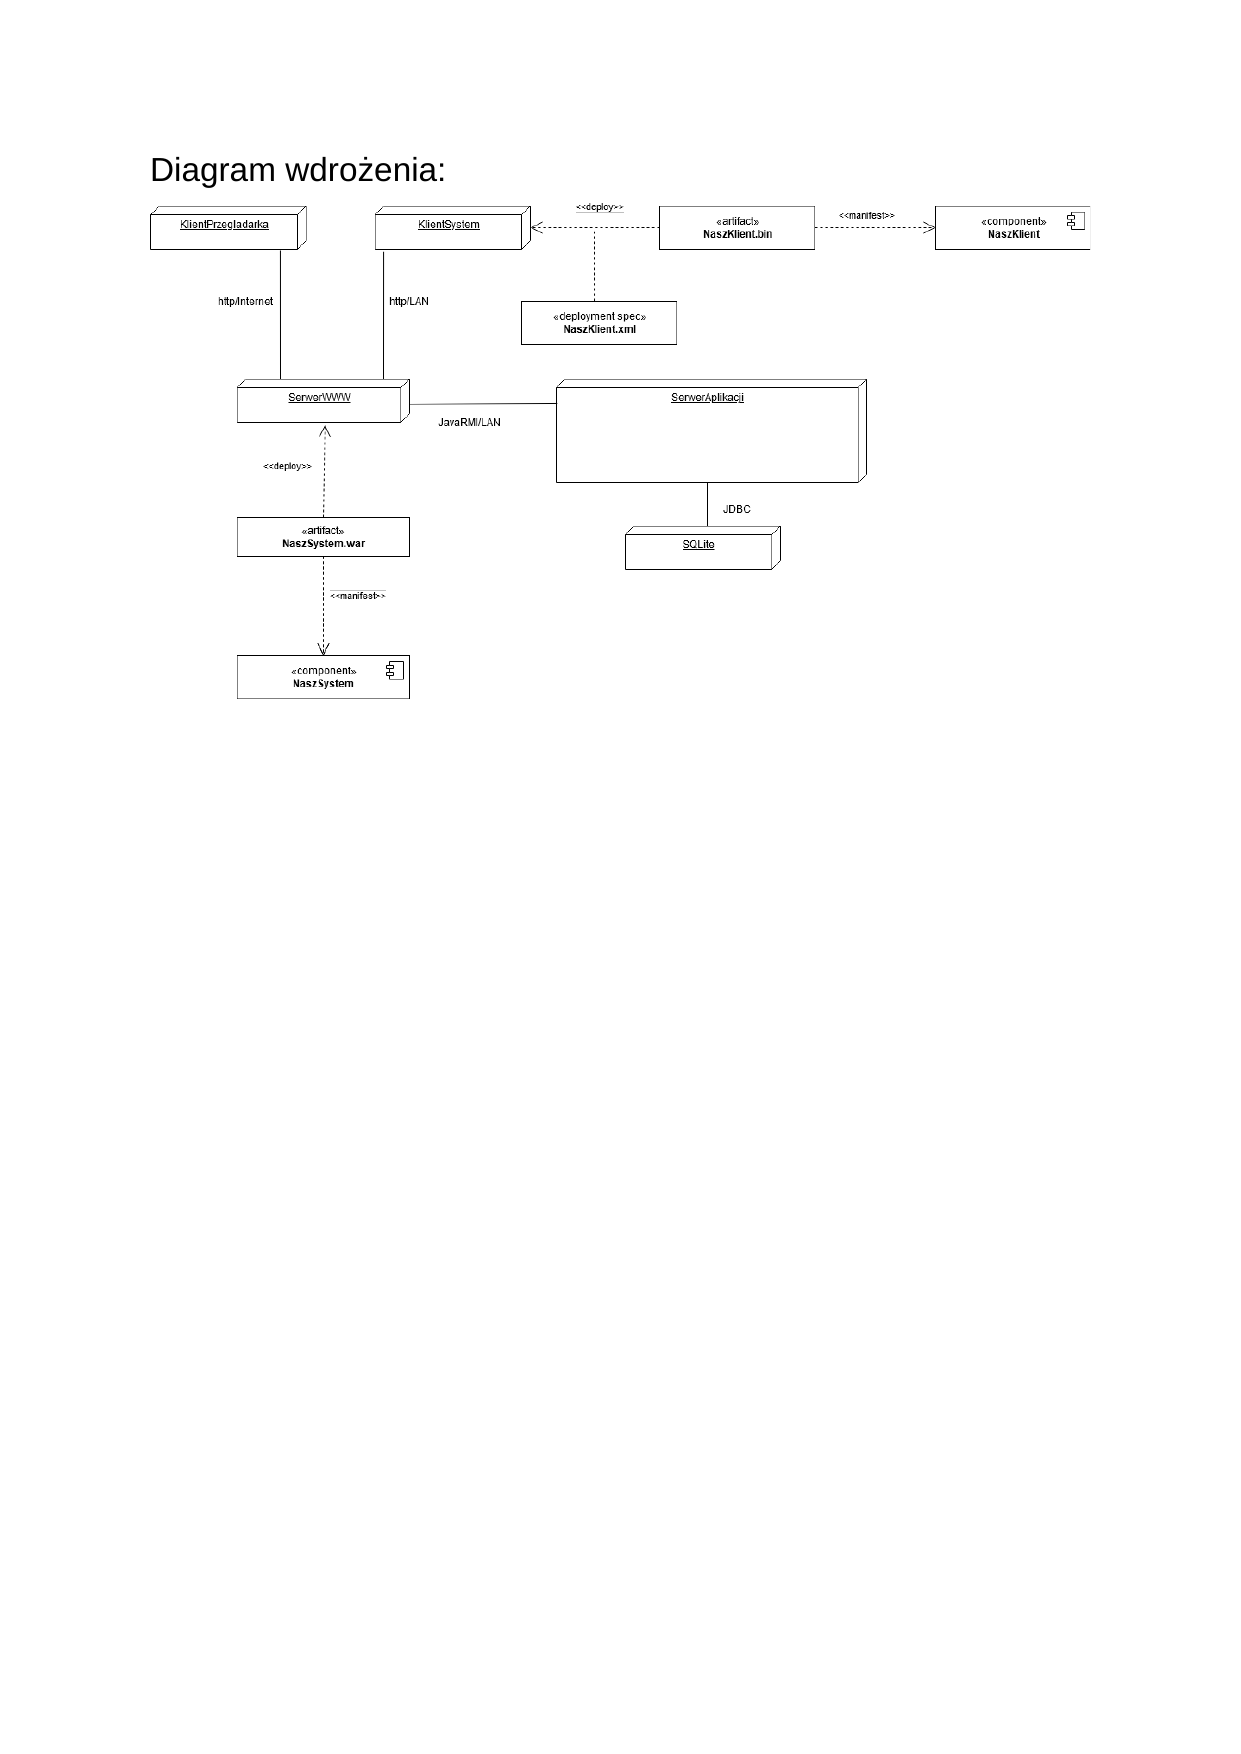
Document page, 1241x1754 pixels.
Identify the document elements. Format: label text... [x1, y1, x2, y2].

subtitle Diagram wdrożenia: [150, 150, 1090, 188]
picture [150, 201, 1091, 699]
